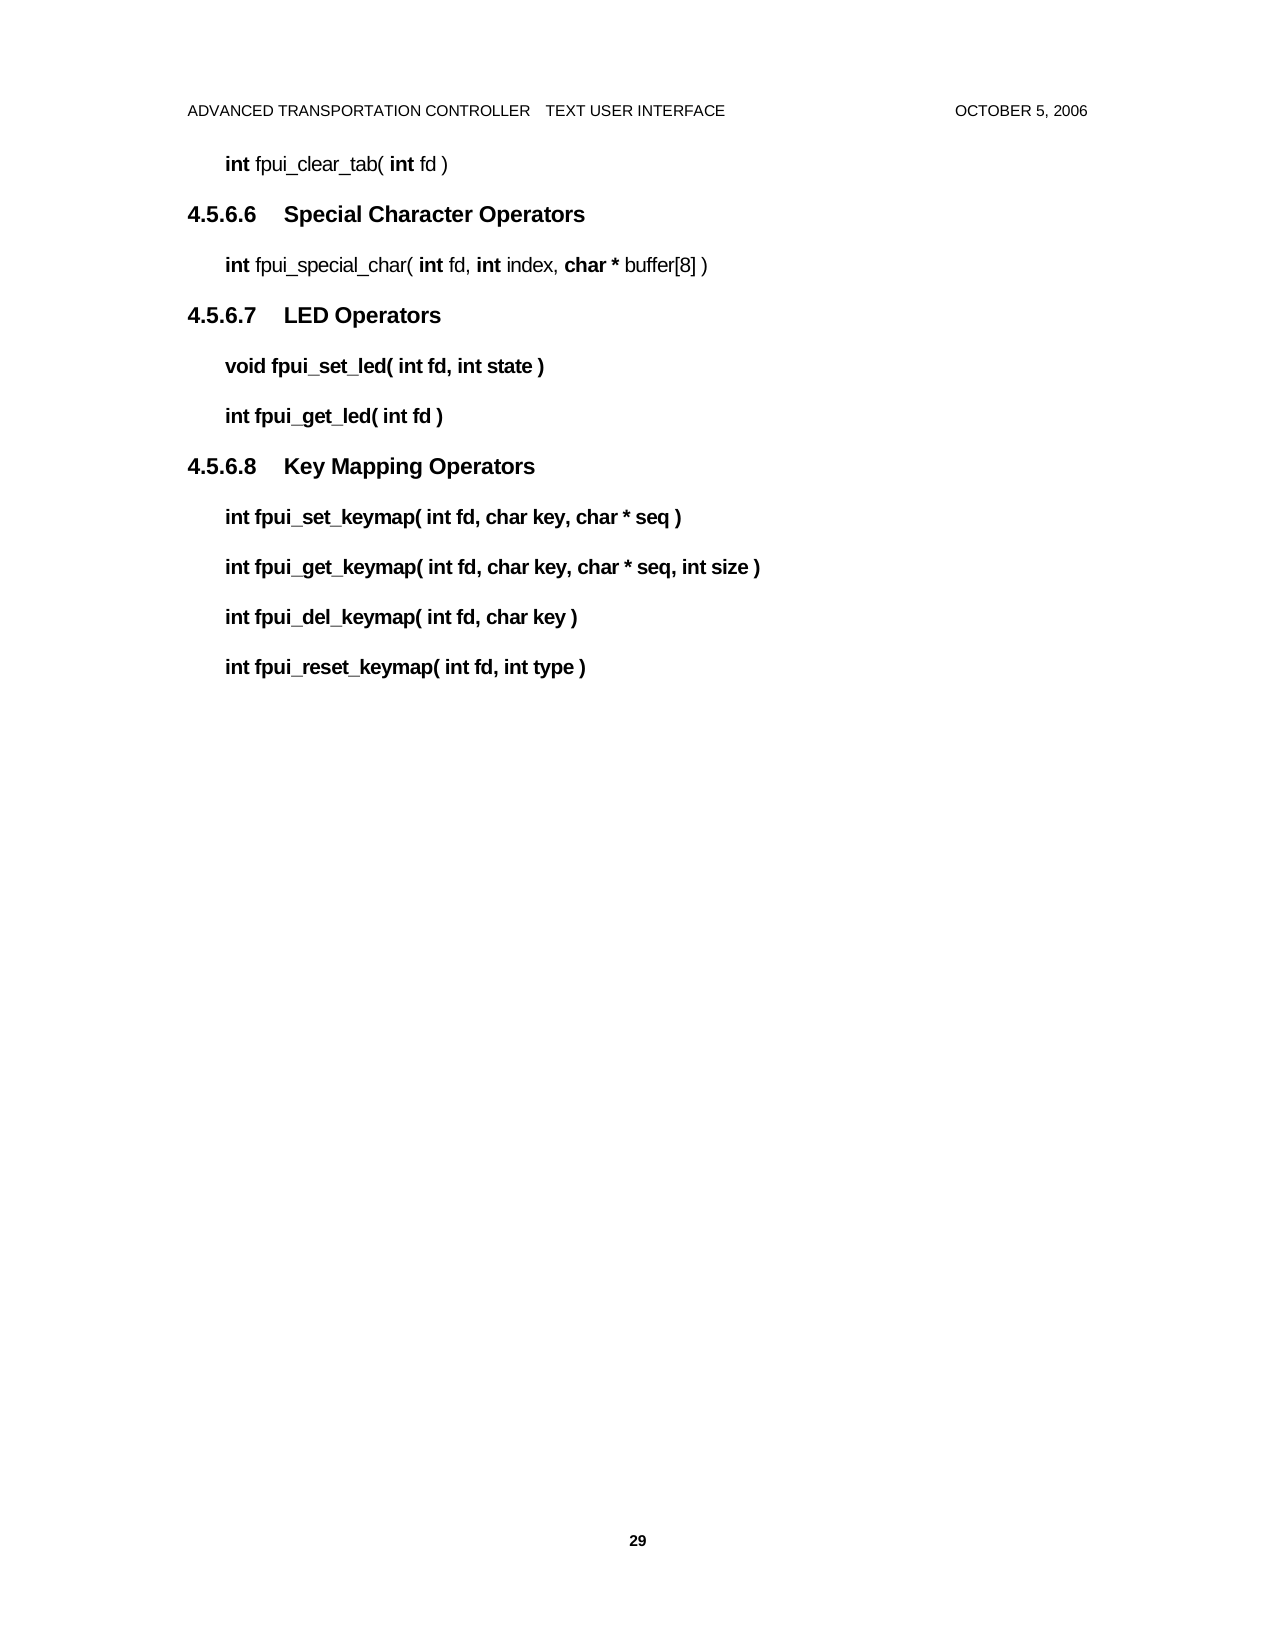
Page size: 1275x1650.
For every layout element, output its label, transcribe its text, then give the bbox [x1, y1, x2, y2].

text void fpui_set_led( int fd, int state ) [225, 353, 1087, 378]
text int fpui_special_char( int fd, int index, char * buffer[8] ) [225, 252, 1087, 277]
text int fpui_clear_tab( int fd ) [225, 151, 1087, 176]
subtitle Key Mapping Operators [187, 453, 1087, 479]
text int fpui_get_led( int fd ) [225, 403, 1087, 428]
text int fpui_get_keymap( int fd, char key, char * seq, int size ) [225, 554, 1087, 579]
subtitle Special Character Operators [187, 201, 1087, 227]
text int fpui_set_keymap( int fd, char key, char * seq ) [225, 504, 1087, 529]
subtitle LED Operators [187, 302, 1087, 328]
text int fpui_del_keymap( int fd, char key ) [225, 604, 1087, 629]
text int fpui_reset_keymap( int fd, int type ) [225, 654, 1087, 679]
